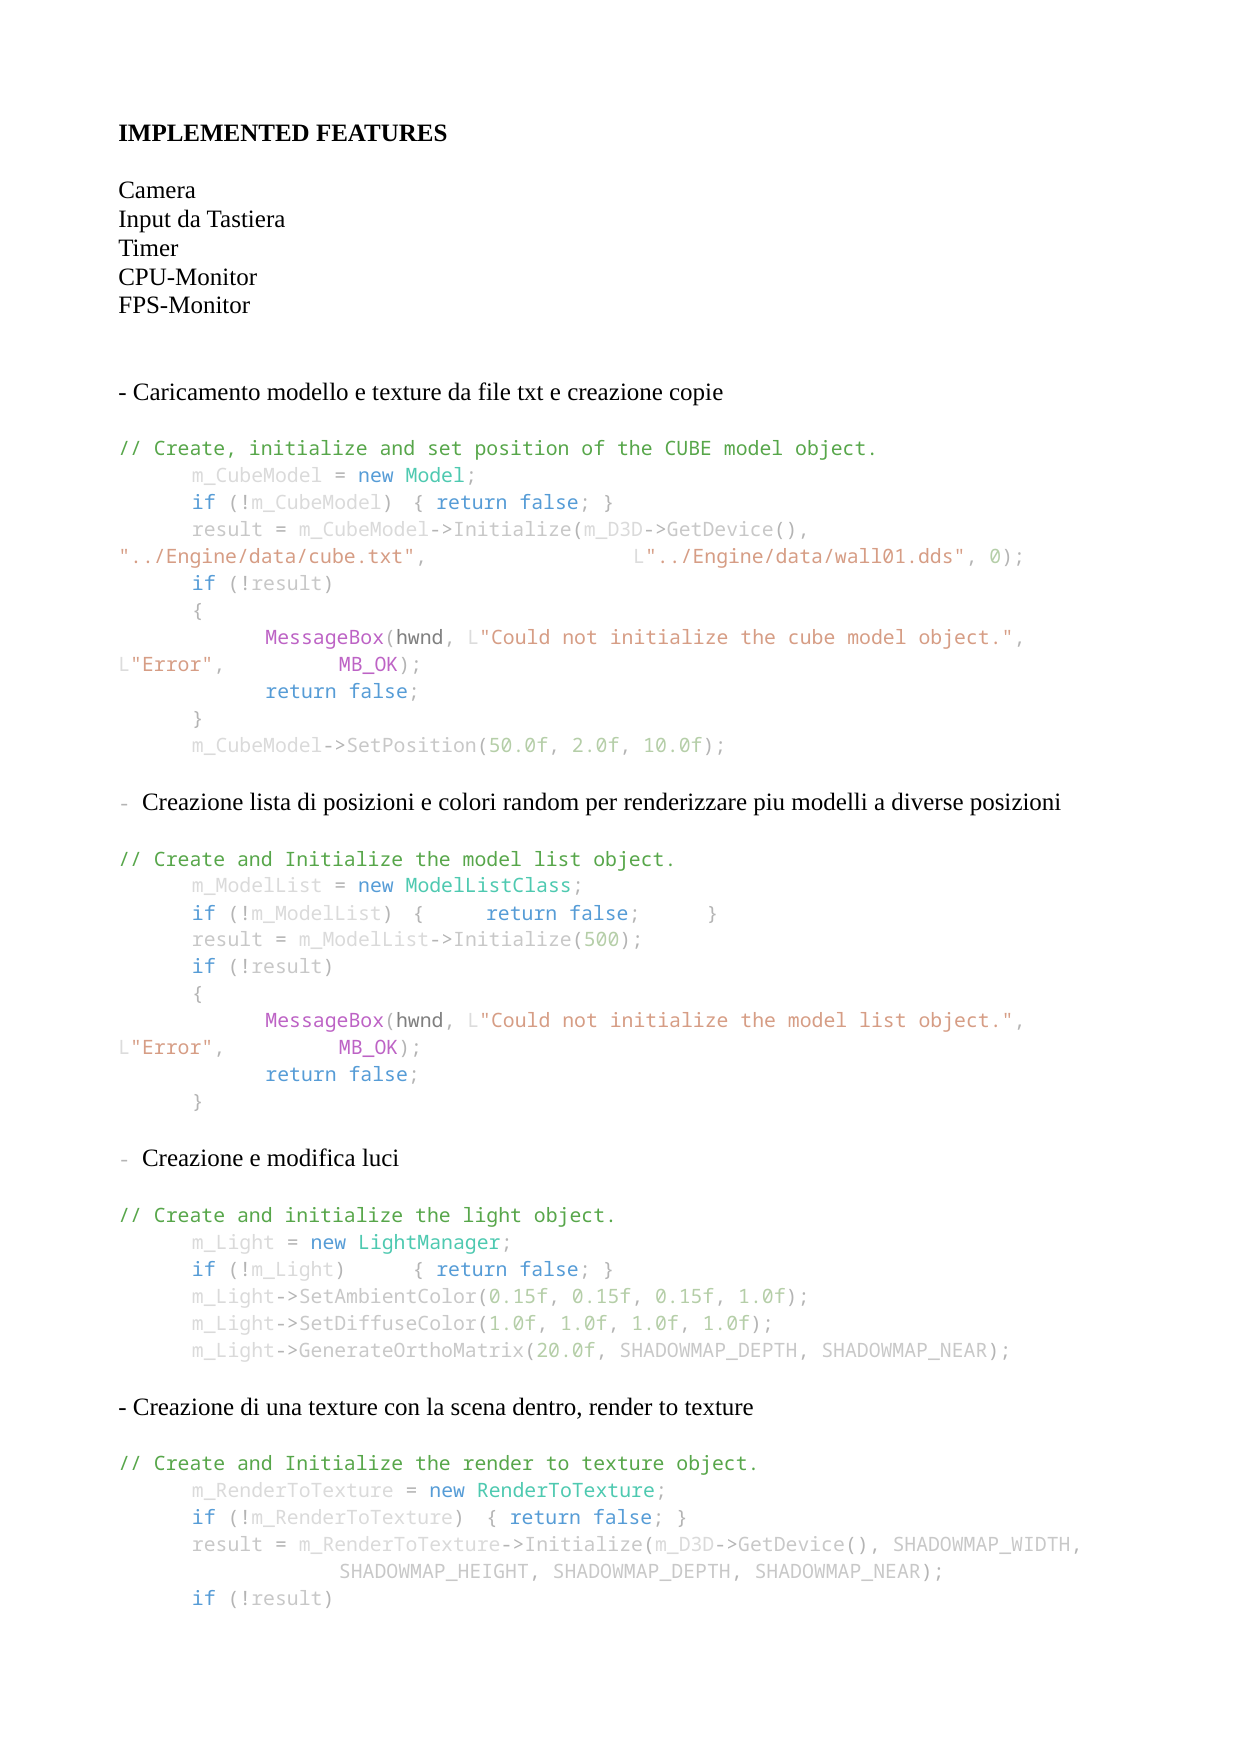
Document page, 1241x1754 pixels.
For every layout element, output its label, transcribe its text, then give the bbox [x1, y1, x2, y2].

text return false; [118, 677, 1122, 704]
text if (!result) [118, 953, 1122, 980]
text CPU-Monitor [118, 262, 1122, 291]
text IMPLEMENTED FEATURES [118, 118, 1122, 147]
text m_Light->SetAmbientColor(0.15f, 0.15f, 0.15f, 1.0f); [118, 1282, 1122, 1309]
text m_CubeModel = new Model; [118, 461, 1122, 488]
text m_Light->SetDiffuseColor(1.0f, 1.0f, 1.0f, 1.0f); [118, 1309, 1122, 1336]
text - Creazione di una texture con la scena dentro, render to texture [118, 1392, 1122, 1421]
text - Creazione e modifica luci [118, 1143, 1122, 1172]
text Camera [118, 176, 1122, 204]
text result = m_CubeModel->Initialize(m_D3D->GetDevice(), "../Engine/data/cube.txt", L"../Engine/data/wall01.dds", 0); [118, 515, 1122, 569]
text - Caricamento modello e texture da file txt e creazione copie [118, 377, 1122, 406]
text if (!result) [118, 569, 1122, 596]
text if (!result) [118, 1584, 1122, 1611]
text if (!m_RenderToTexture) { return false; } [118, 1503, 1122, 1530]
text result = m_RenderToTexture->Initialize(m_D3D->GetDevice(), SHADOWMAP_WIDTH, SHADOWMAP_HEIGHT, SHADOWMAP_DEPTH, SHADOWMAP_NEAR); [118, 1530, 1122, 1584]
text Timer [118, 233, 1122, 262]
text return false; [118, 1061, 1122, 1088]
text // Create and Initialize the render to texture object. [118, 1449, 1122, 1476]
text if (!m_CubeModel) { return false; } [118, 488, 1122, 515]
text } [118, 704, 1122, 731]
text - Creazione lista di posizioni e colori random per renderizzare piu modelli a diverse posizioni [118, 787, 1122, 816]
text // Create, initialize and set position of the CUBE model object. [118, 434, 1122, 461]
text m_Light = new LightManager; [118, 1228, 1122, 1255]
text FPS-Monitor [118, 291, 1122, 319]
text Input da Tastiera [118, 204, 1122, 233]
text m_ModelList = new ModelListClass; [118, 872, 1122, 899]
text { [118, 980, 1122, 1007]
text m_Light->GenerateOrthoMatrix(20.0f, SHADOWMAP_DEPTH, SHADOWMAP_NEAR); [118, 1336, 1122, 1363]
text { [118, 596, 1122, 623]
text m_CubeModel->SetPosition(50.0f, 2.0f, 10.0f); [118, 731, 1122, 758]
text result = m_ModelList->Initialize(500); [118, 926, 1122, 953]
text if (!m_Light) { return false; } [118, 1255, 1122, 1282]
text if (!m_ModelList) { return false; } [118, 899, 1122, 926]
text } [118, 1088, 1122, 1114]
text // Create and initialize the light object. [118, 1201, 1122, 1228]
text MessageBox(hwnd, L"Could not initialize the model list object.", L"Error", MB_OK); [118, 1007, 1122, 1061]
text // Create and Initialize the model list object. [118, 845, 1122, 872]
text MessageBox(hwnd, L"Could not initialize the cube model object.", L"Error", MB_OK); [118, 623, 1122, 677]
text m_RenderToTexture = new RenderToTexture; [118, 1476, 1122, 1503]
